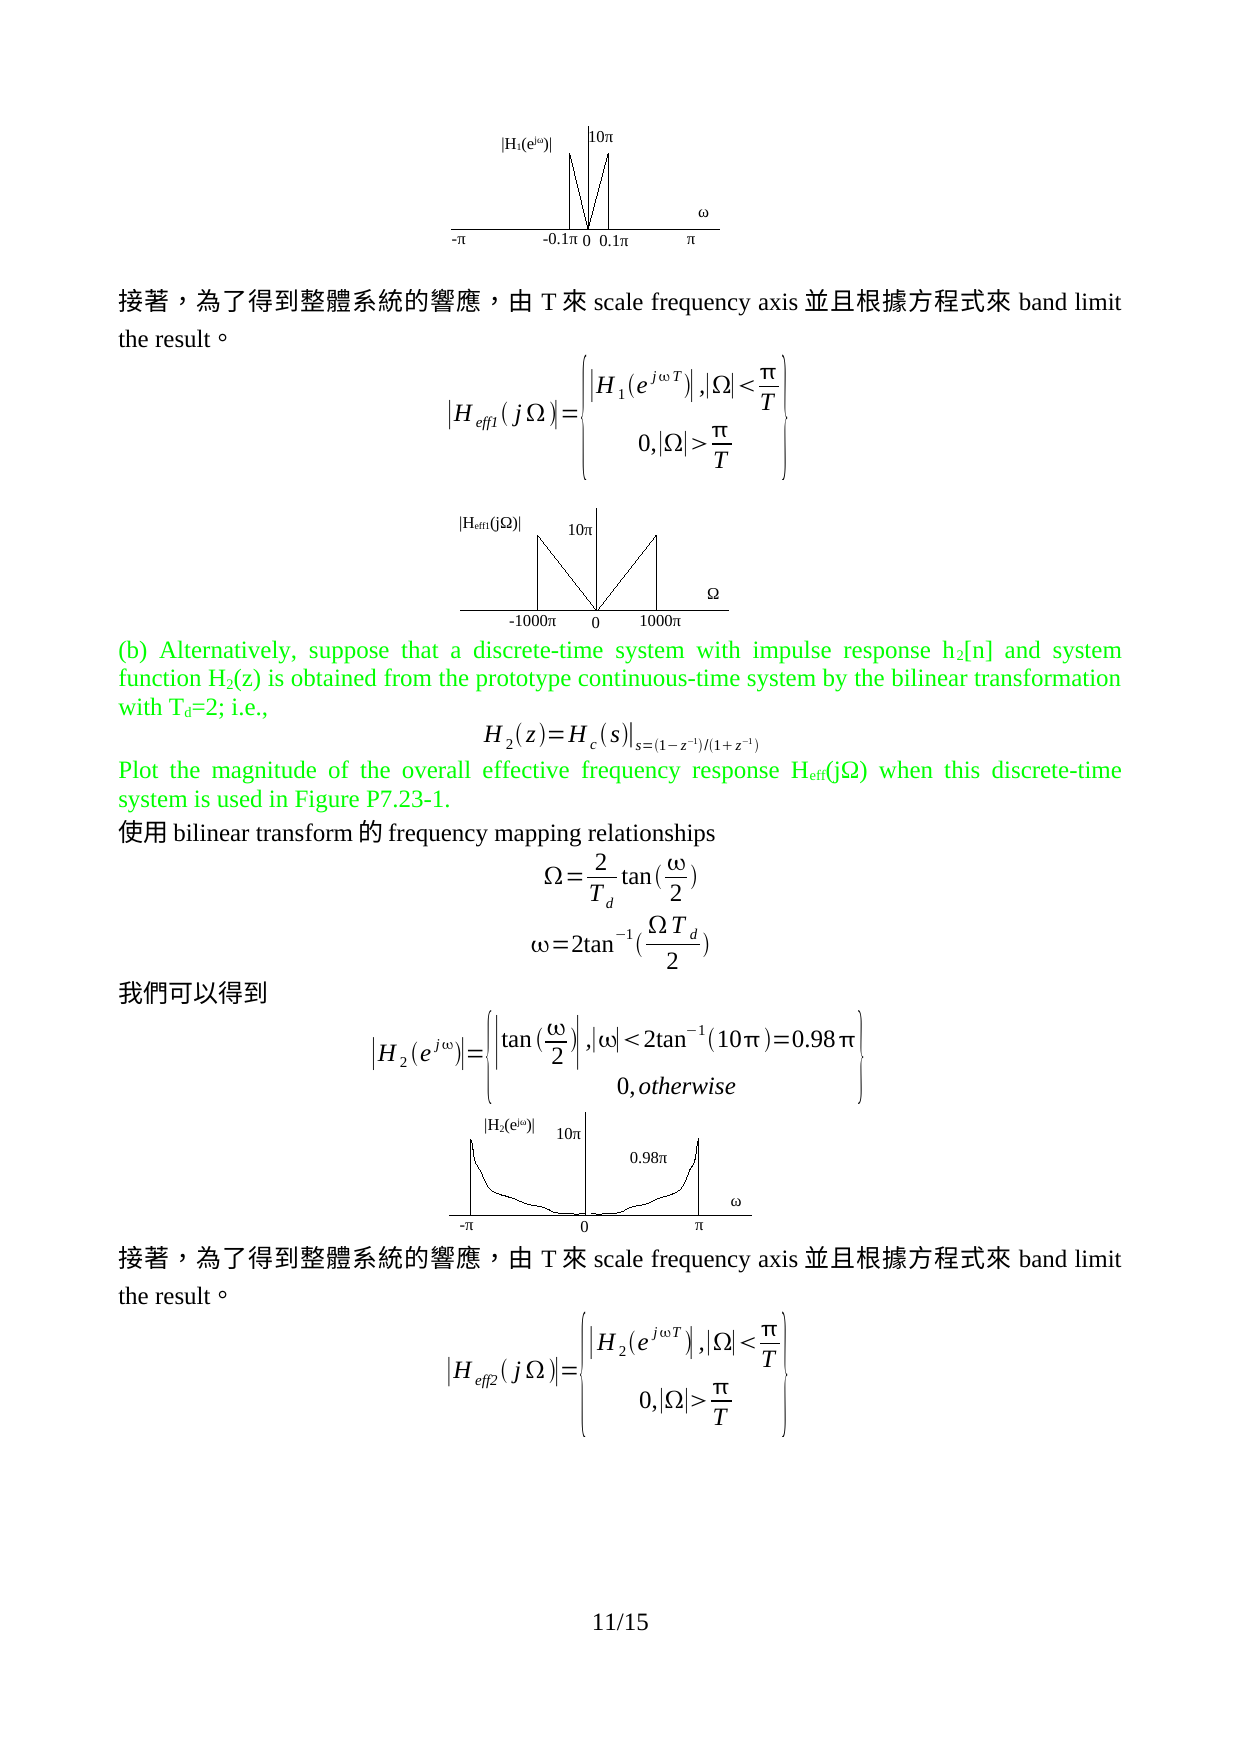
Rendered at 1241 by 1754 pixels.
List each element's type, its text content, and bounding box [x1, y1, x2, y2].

text 接著，為了得到整體系統的響應，由T來scale frequency axis並且根據方程式來band limit the result。 [118, 1104, 1122, 1311]
text 使用bilinear transform的frequency mapping relationships [118, 812, 1122, 849]
text Plot the magnitude of the overall effective frequency response Heff(jΩ) when this discrete-time system is used in Figure P7.23-1. [118, 755, 1122, 812]
text 接著，為了得到整體系統的響應，由T來scale frequency axis並且根據方程式來band limit the result。 [118, 282, 1122, 354]
text 我們可以得到 [118, 974, 1122, 1010]
text (b) Alternatively, suppose that a discrete-time system with impulse response h2[n] and system function H2(z) is obtained from the prototype continuous-time system by the bilinear transformation with Td=2; i.e., [118, 508, 1122, 721]
